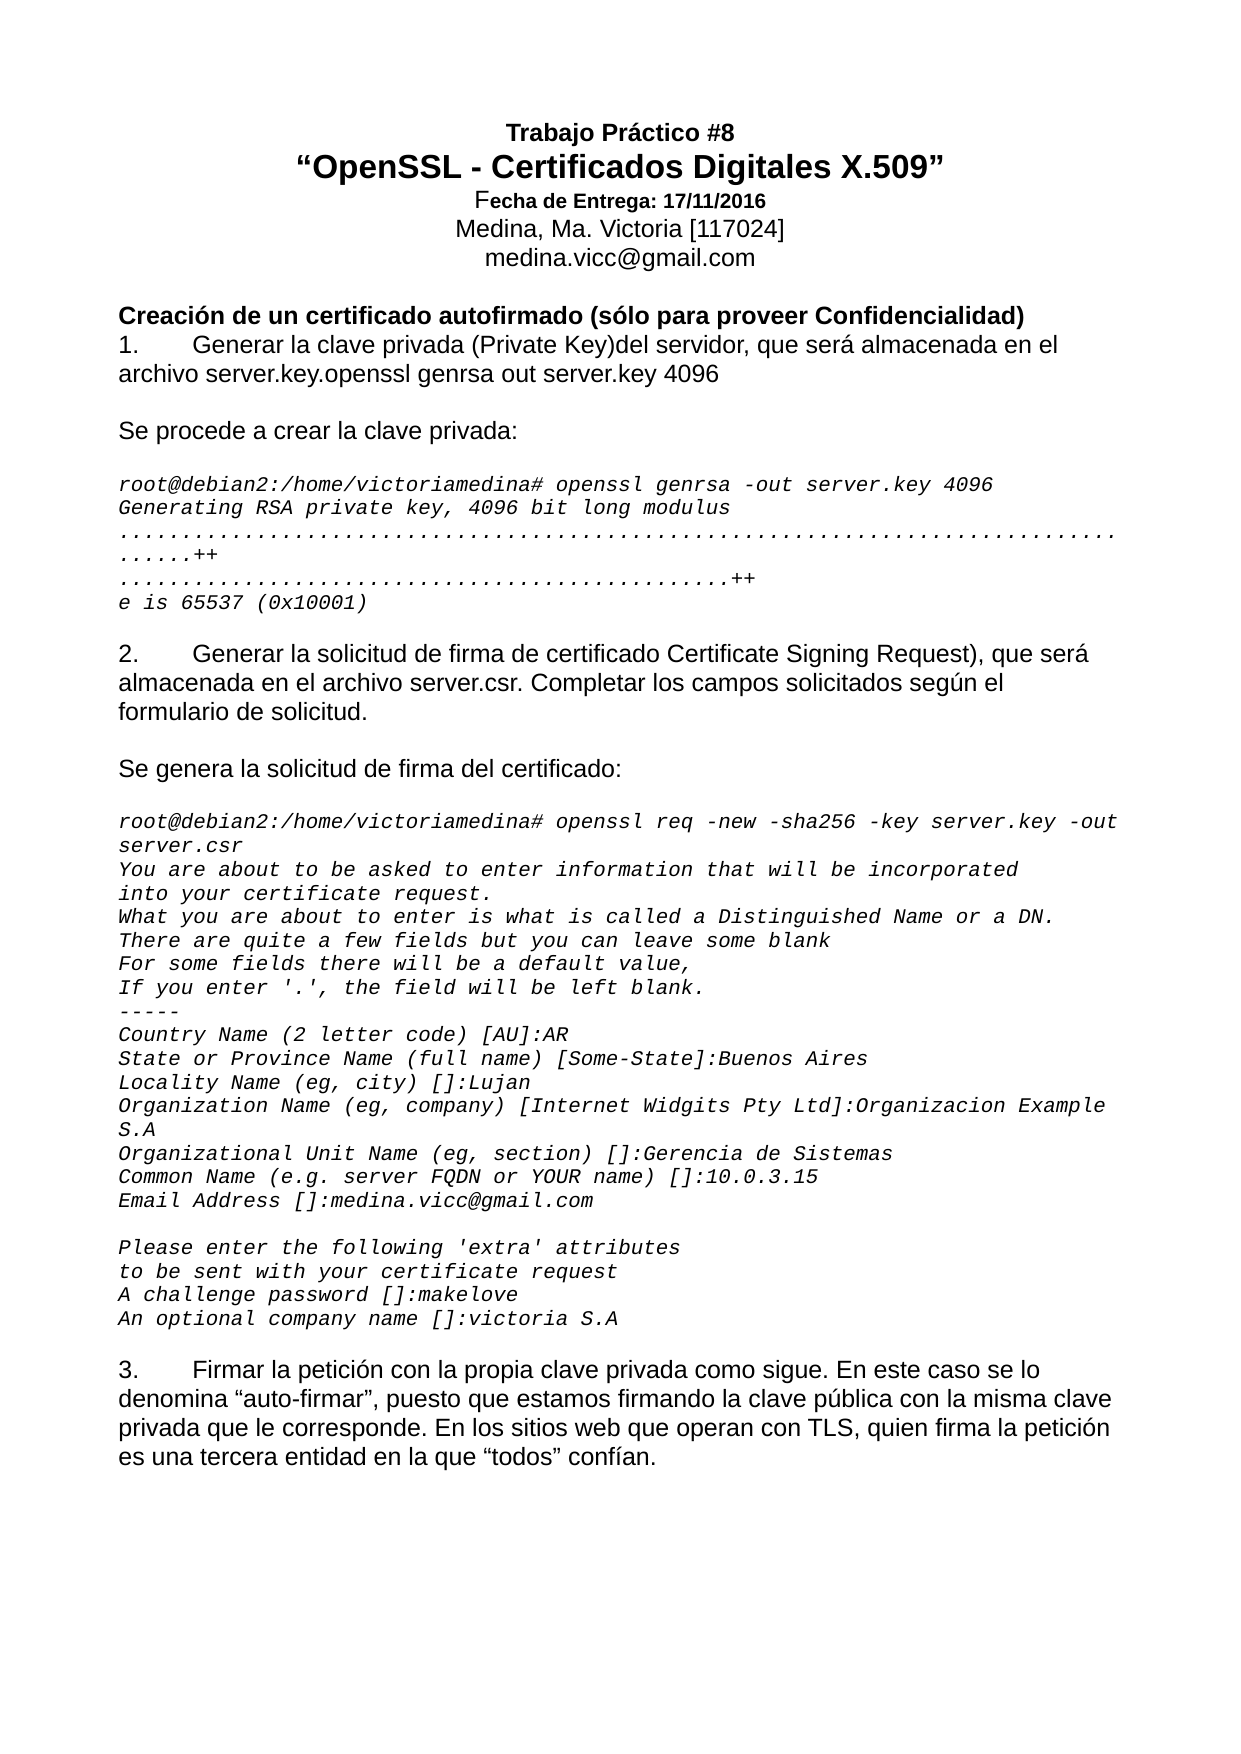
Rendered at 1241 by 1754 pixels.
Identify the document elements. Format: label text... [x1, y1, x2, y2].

text If you enter '.', the field will be left blank. [118, 977, 1122, 1001]
text .................................................++ [118, 568, 1122, 592]
text Email Address []:medina.vicc@gmail.com [118, 1190, 1122, 1213]
text For some fields there will be a default value, [118, 953, 1122, 977]
text e is 65537 (0x10001) [118, 592, 1122, 615]
text into your certificate request. [118, 882, 1122, 906]
text Organization Name (eg, company) [Internet Widgits Pty Ltd]:Organizacion Example S.A [118, 1095, 1122, 1143]
text Se procede a crear la clave privada: [118, 416, 1122, 445]
text Locality Name (eg, city) []:Lujan [118, 1072, 1122, 1095]
text An optional company name []:victoria S.A [118, 1308, 1122, 1332]
text There are quite a few fields but you can leave some blank [118, 930, 1122, 953]
text 1. Generar la clave privada (Private Key)del servidor, que será almacenada en el archivo server.key.openssl genrsa ­out server.key 4096 [118, 330, 1122, 387]
text Country Name (2 letter code) [AU]:AR [118, 1024, 1122, 1048]
text 3. Firmar la petición con la propia clave privada como sigue. En este caso se lo denomina “auto-firmar”, puesto que estamos firmando la clave pública con la misma clave privada que le corresponde. En los sitios web que operan con TLS, quien firma la petición es una tercera entidad en la que “todos” confían. [118, 1355, 1122, 1470]
text What you are about to enter is what is called a Distinguished Name or a DN. [118, 906, 1122, 930]
text ......................................................................................++ [118, 521, 1122, 568]
text 2. Generar la solicitud de firma de certificado Certificate Signing Request), que será almacenada en el archivo server.csr. Completar los campos solicitados según el formulario de solicitud. [118, 639, 1122, 725]
text You are about to be asked to enter information that will be incorporated [118, 859, 1122, 882]
text Generating RSA private key, 4096 bit long modulus [118, 497, 1122, 521]
text to be sent with your certificate request [118, 1261, 1122, 1284]
text ----- [118, 1001, 1122, 1024]
text Please enter the following 'extra' attributes [118, 1237, 1122, 1261]
text A challenge password []:makelove [118, 1284, 1122, 1308]
text root@debian2:/home/victoriamedina# openssl genrsa -out server.key 4096 [118, 473, 1122, 497]
text Common Name (e.g. server FQDN or YOUR name) []:10.0.3.15 [118, 1166, 1122, 1190]
text Se genera la solicitud de firma del certificado: [118, 754, 1122, 783]
text State or Province Name (full name) [Some-State]:Buenos Aires [118, 1048, 1122, 1072]
text Organizational Unit Name (eg, section) []:Gerencia de Sistemas [118, 1143, 1122, 1166]
text Creación de un certificado autofirmado (sólo para proveer Confidencialidad) [118, 301, 1122, 330]
text root@debian2:/home/victoriamedina# openssl req -new -sha256 -key server.key -out server.csr [118, 812, 1122, 859]
